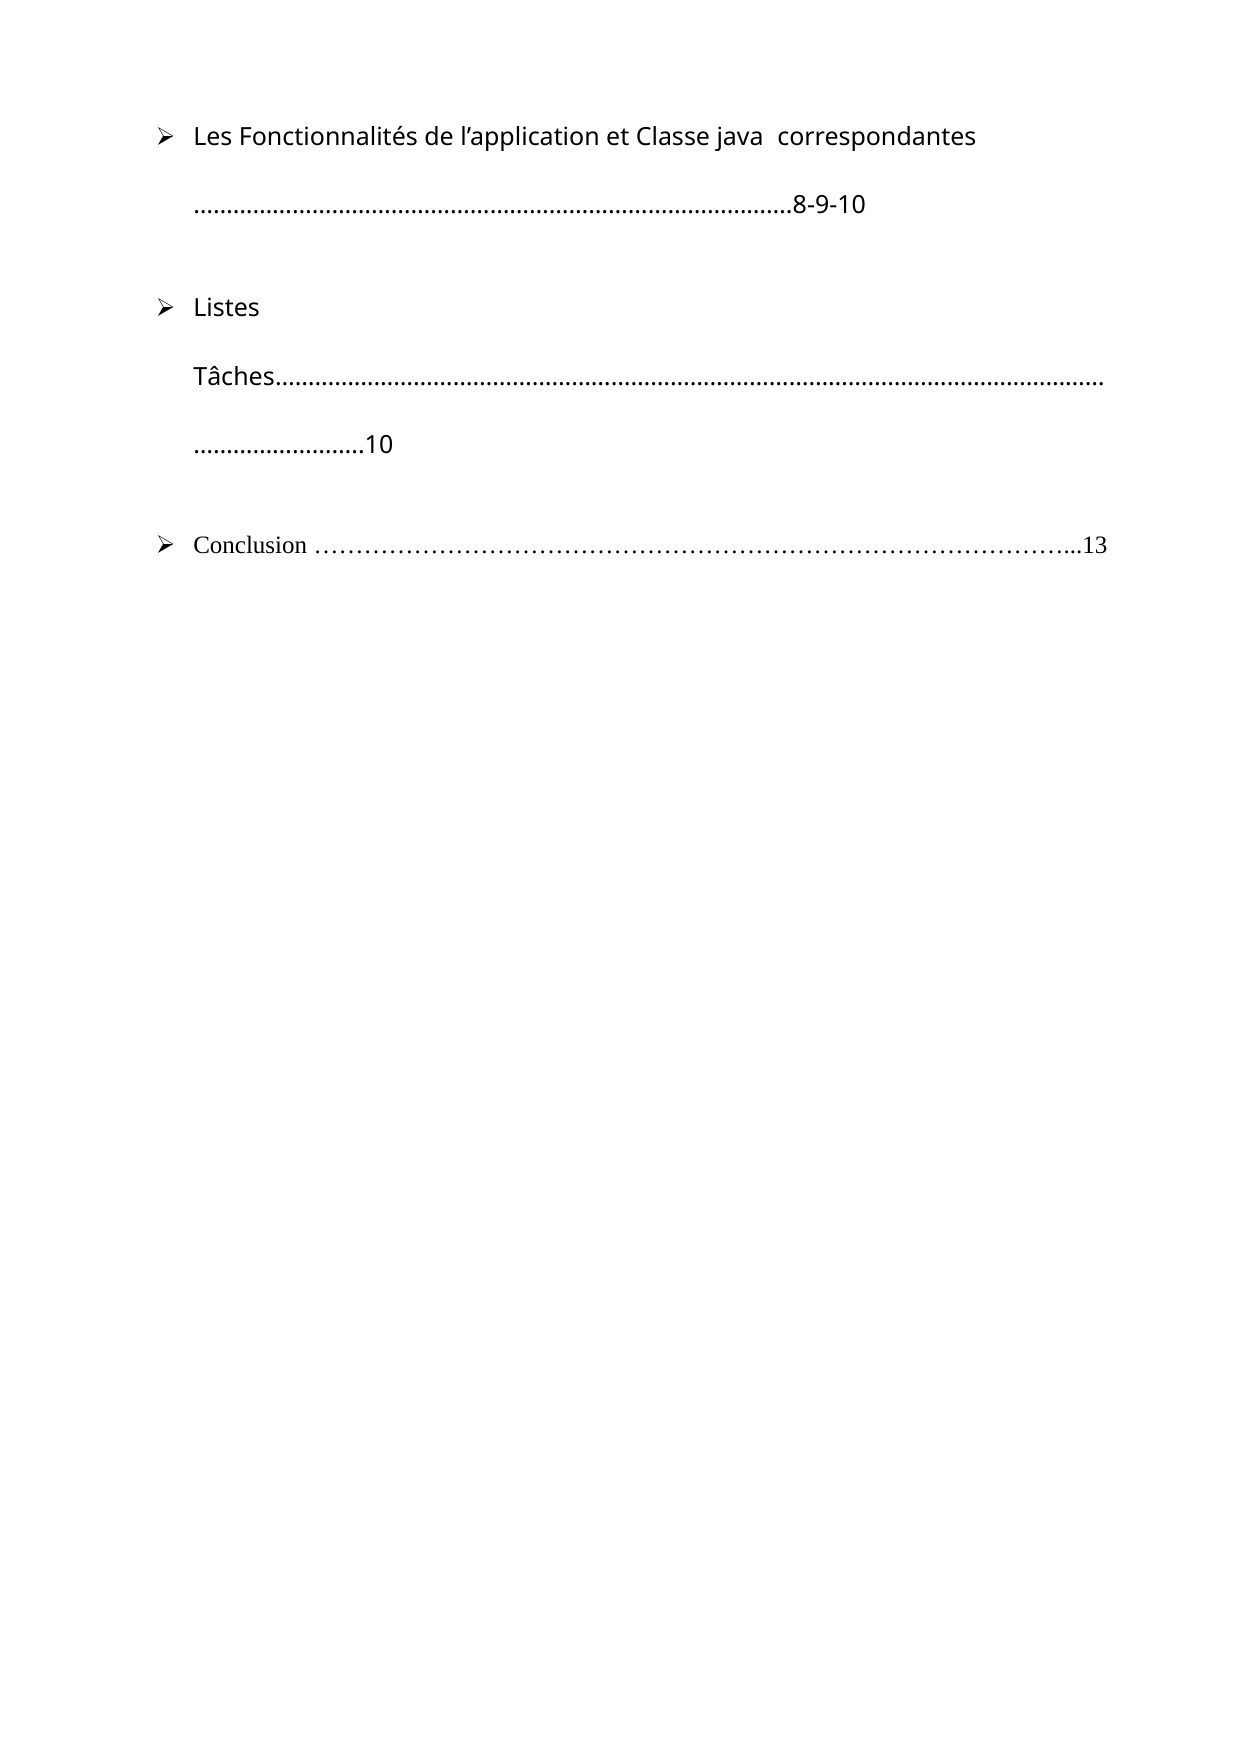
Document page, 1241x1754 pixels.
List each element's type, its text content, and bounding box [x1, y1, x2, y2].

list Listes Tâches……………………………………………………………………………………………………………………………………..10 [156, 290, 1122, 460]
list Les Fonctionnalités de l’application et Classe java correspondantes ……………………………………………………………………………….8-9-10 [156, 118, 1122, 220]
list Conclusion ………………………………………………………………………………...13 [156, 530, 1122, 559]
